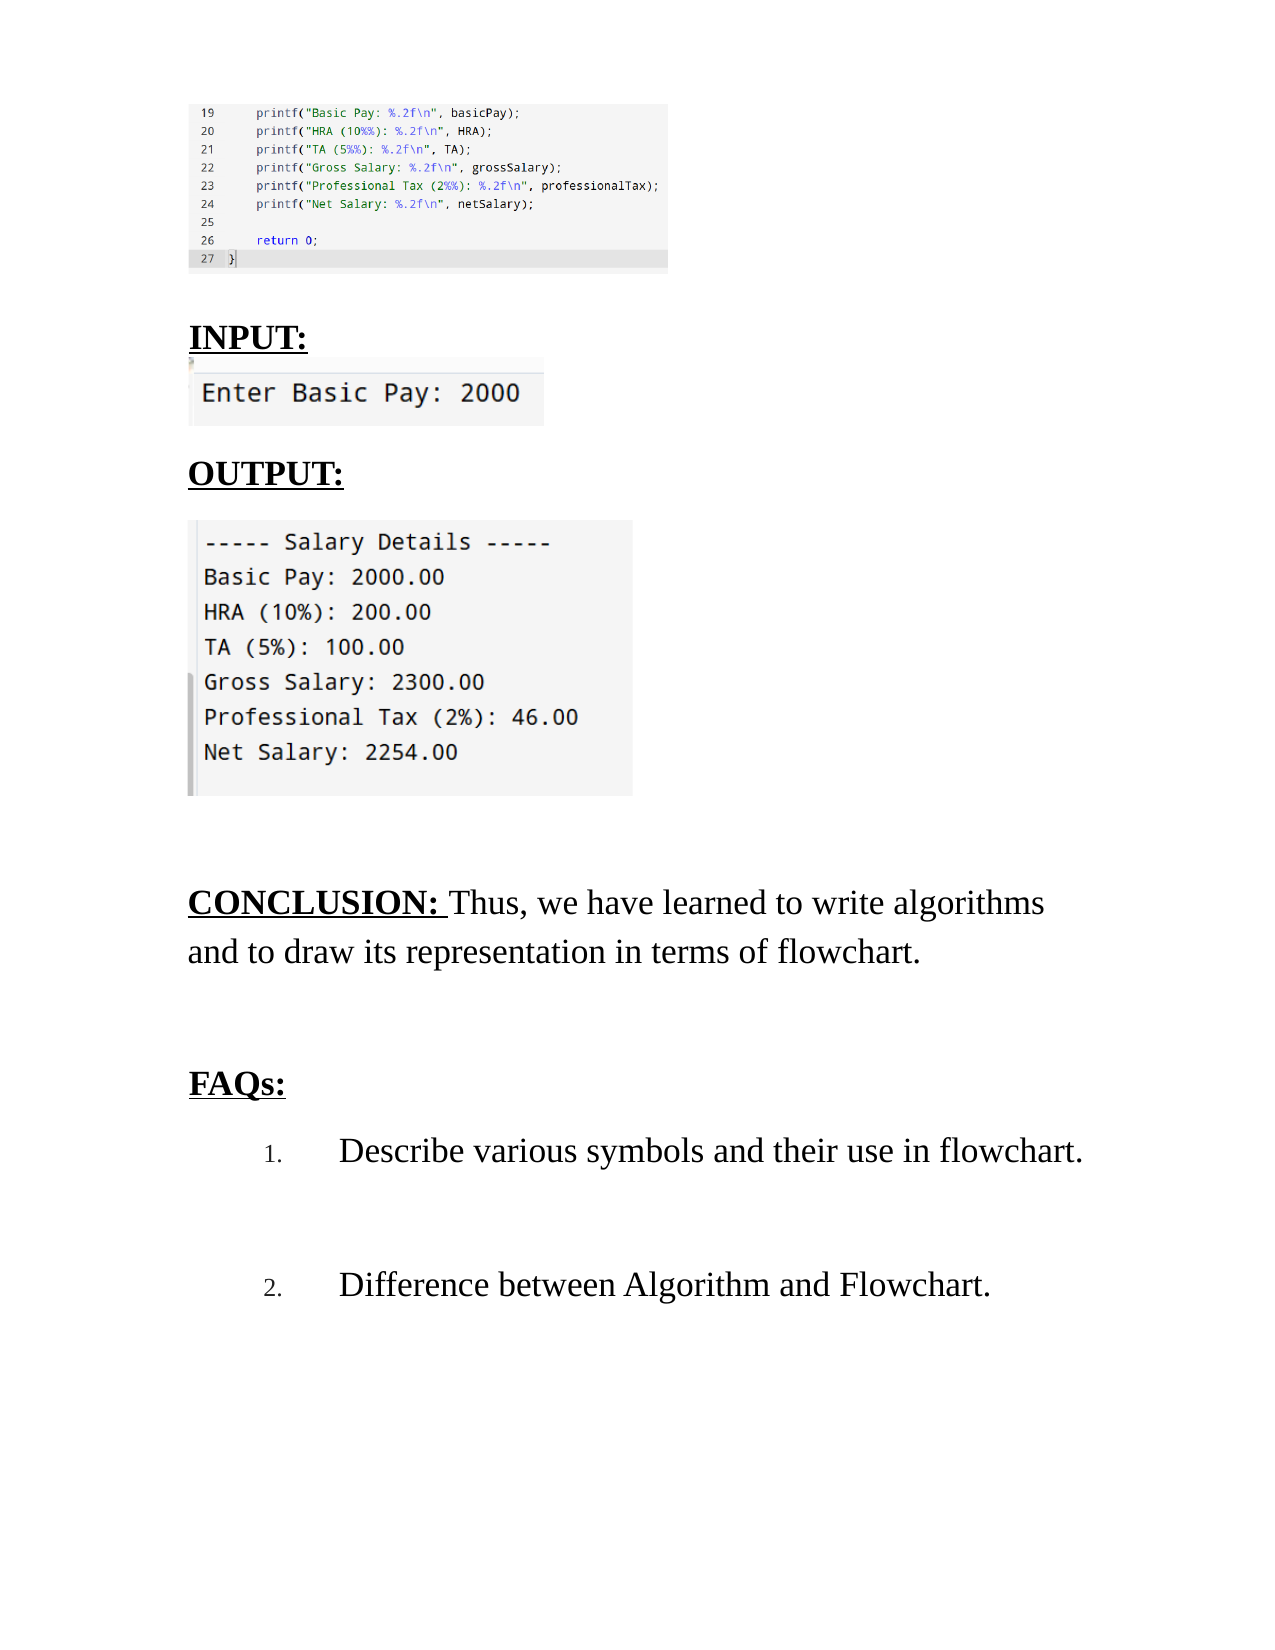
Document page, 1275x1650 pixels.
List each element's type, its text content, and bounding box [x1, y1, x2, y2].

text CONCLUSION: Thus, we have learned to write algorithms and to draw its representation in terms of flowchart. [187, 881, 1087, 971]
text INPUT: [188, 316, 1087, 357]
text OUTPUT: [187, 453, 1087, 493]
subtitle FAQs: [187, 1062, 1087, 1103]
list Difference between Algorithm and Flowchart. [263, 1263, 1087, 1304]
list Describe various symbols and their use in flowchart. [263, 1129, 1087, 1170]
